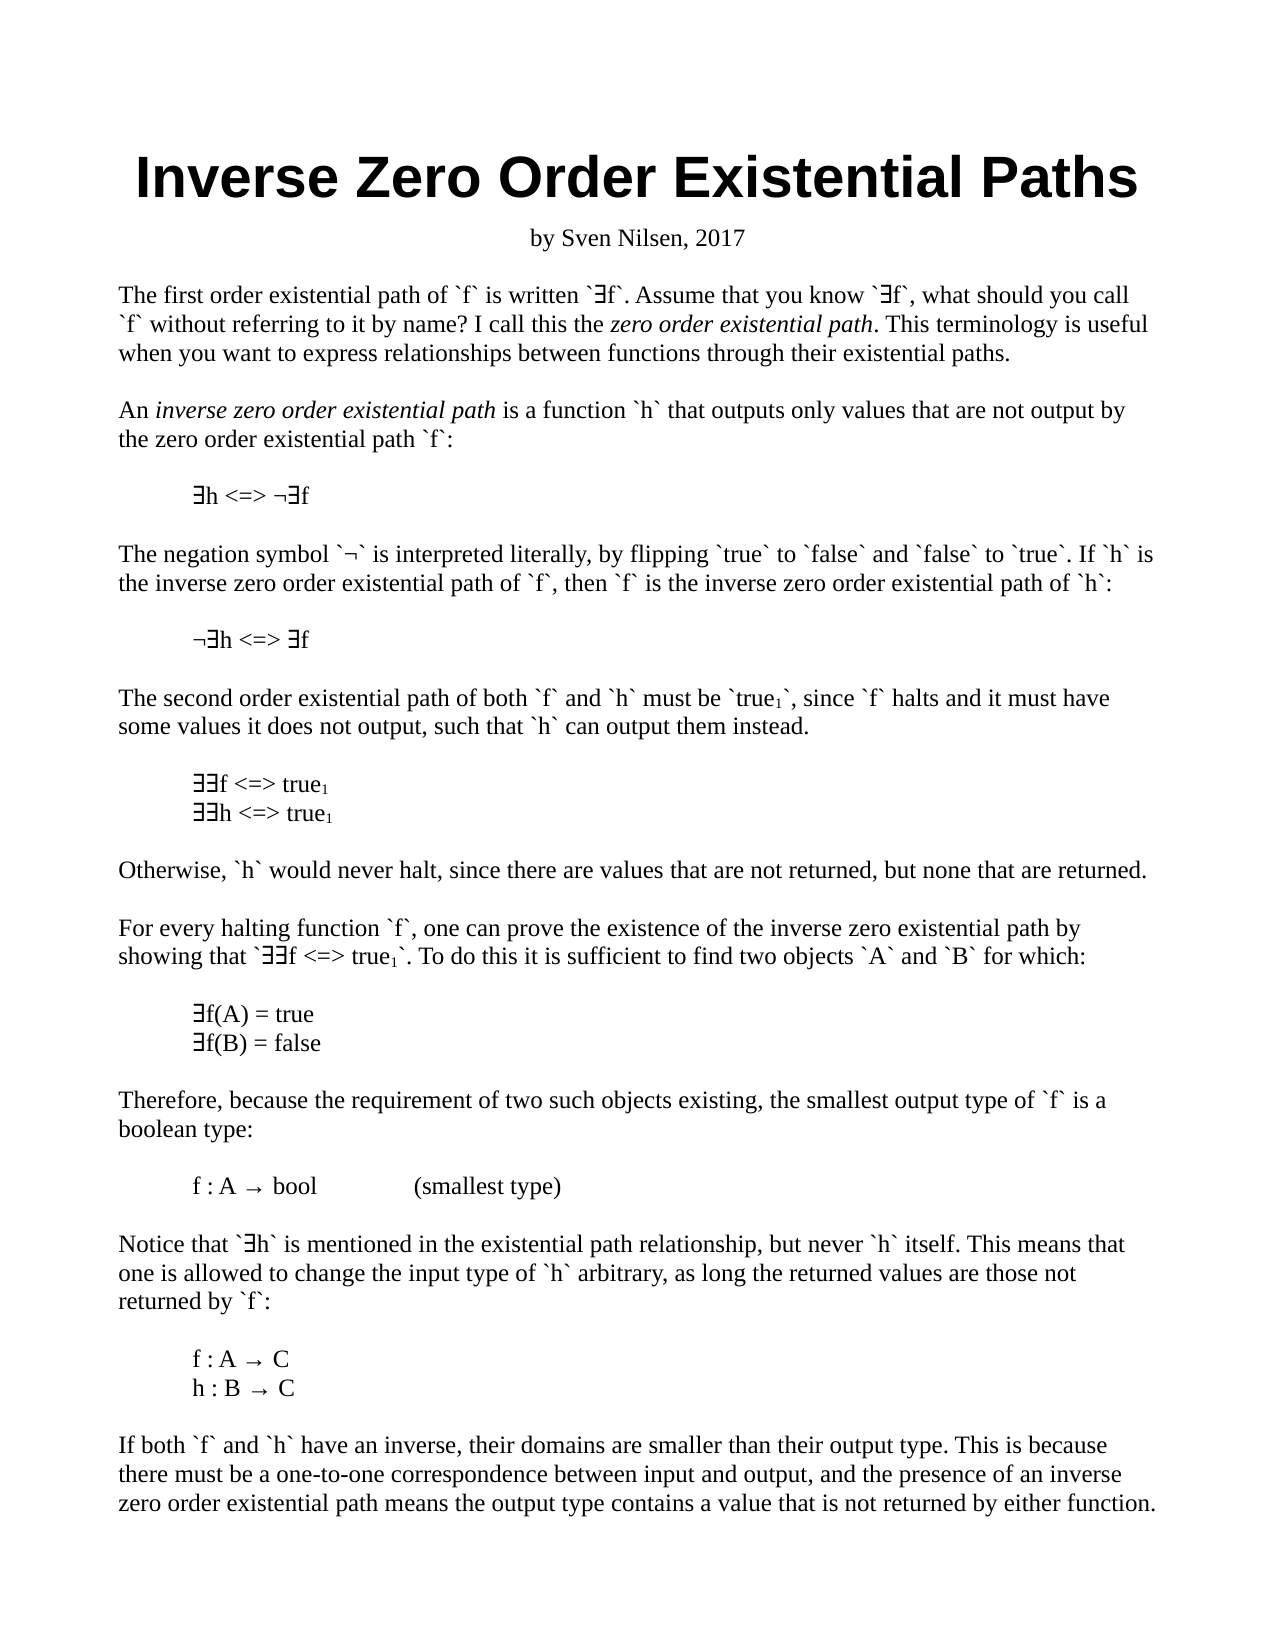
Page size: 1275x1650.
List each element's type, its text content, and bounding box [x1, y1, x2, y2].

text ∃h <=> ¬∃f [118, 481, 1157, 510]
text The negation symbol `¬` is interpreted literally, by flipping `true` to `false` and `false` to `true`. If `h` is the inverse zero order existential path of `f`, then `f` is the inverse zero order existential path of `h`: [118, 539, 1157, 596]
text The first order existential path of `f` is written `∃f`. Assume that you know `∃f`, what should you call `f` without referring to it by name? I call this the zero order existential path. This terminology is useful when you want to express relationships between functions through their existential paths. [118, 280, 1157, 366]
text Otherwise, `h` would never halt, since there are values that are not returned, but none that are returned. [118, 855, 1157, 884]
text ¬∃h <=> ∃f [118, 625, 1157, 654]
text Notice that `∃h` is mentioned in the existential path relationship, but never `h` itself. This means that one is allowed to change the input type of `h` arbitrary, as long the returned values are those not returned by `f`: [118, 1229, 1157, 1315]
text For every halting function `f`, one can prove the existence of the inverse zero existential path by showing that `∃∃f <=> true1`. To do this it is sufficient to find two objects `A` and `B` for which: [118, 913, 1157, 970]
text ∃f(A) = true [118, 999, 1157, 1028]
text ∃∃h <=> true1 [118, 798, 1157, 826]
text f : A → C [118, 1344, 1157, 1373]
text If both `f` and `h` have an inverse, their domains are smaller than their output type. This is because there must be a one-to-one correspondence between input and output, and the presence of an inverse zero order existential path means the output type contains a value that is not returned by either function. [118, 1430, 1157, 1516]
text Therefore, because the requirement of two such objects existing, the smallest output type of `f` is a boolean type: [118, 1085, 1157, 1143]
text ∃f(B) = false [118, 1028, 1157, 1056]
text f : A → bool (smallest type) [118, 1171, 1157, 1200]
text An inverse zero order existential path is a function `h` that outputs only values that are not output by the zero order existential path `f`: [118, 395, 1157, 453]
title Inverse Zero Order Existential Paths [118, 143, 1157, 210]
text by Sven Nilsen, 2017 [118, 223, 1157, 251]
text h : B → C [118, 1373, 1157, 1401]
text ∃∃f <=> true1 [118, 769, 1157, 798]
text The second order existential path of both `f` and `h` must be `true1`, since `f` halts and it must have some values it does not output, such that `h` can output them instead. [118, 683, 1157, 740]
